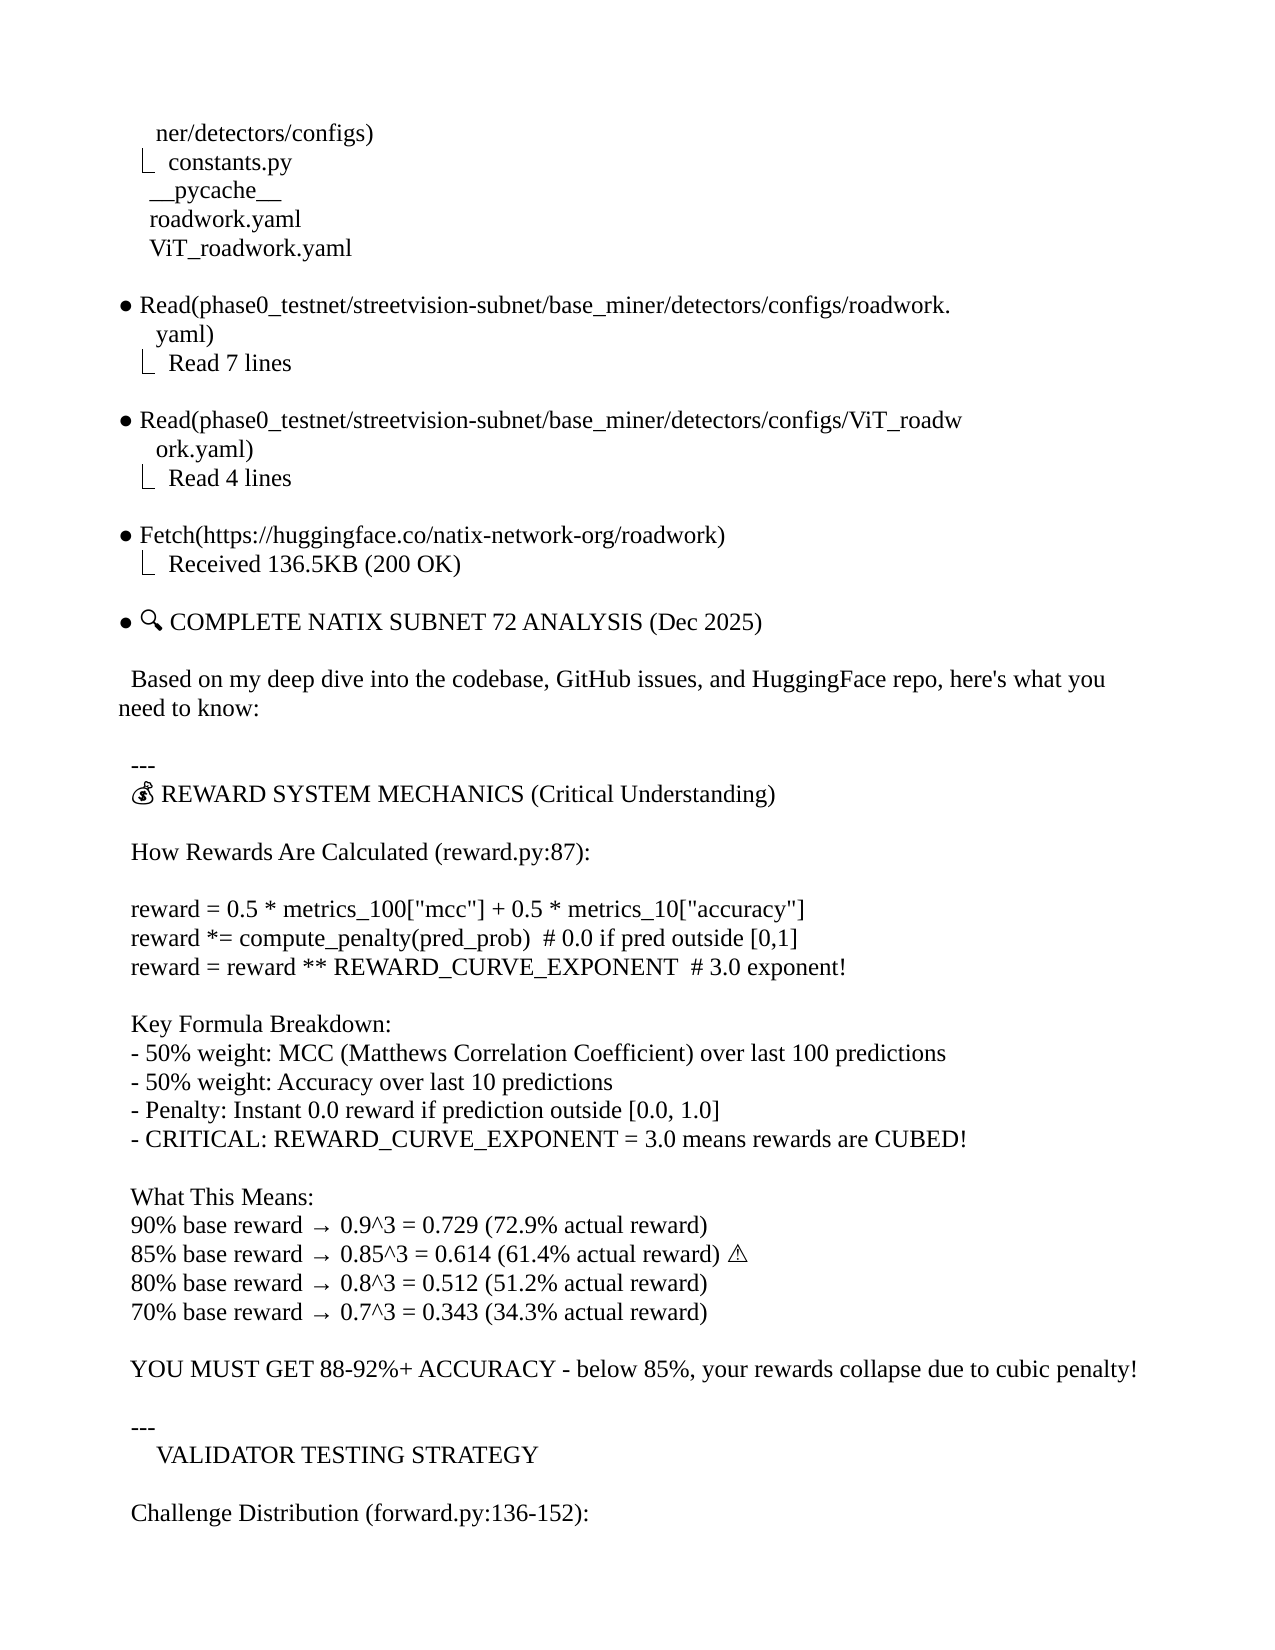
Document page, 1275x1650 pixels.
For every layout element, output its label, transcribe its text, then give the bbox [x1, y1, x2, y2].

text Key Formula Breakdown: [118, 1009, 1157, 1038]
text ⎿ Read 7 lines [118, 348, 1157, 377]
text 85% base reward → 0.85^3 = 0.614 (61.4% actual reward) ⚠️ [118, 1239, 1157, 1268]
text - 50% weight: Accuracy over last 10 predictions [118, 1067, 1157, 1096]
text ork.yaml) [118, 434, 1157, 463]
text 80% base reward → 0.8^3 = 0.512 (51.2% actual reward) ❌ [118, 1268, 1157, 1297]
text ● Read(phase0_testnet/streetvision-subnet/base_miner/detectors/configs/roadwork. [118, 291, 1157, 319]
text - Penalty: Instant 0.0 reward if prediction outside [0.0, 1.0] [118, 1096, 1157, 1124]
text How Rewards Are Calculated (reward.py:87): [118, 837, 1157, 866]
text ner/detectors/configs) [118, 118, 1157, 147]
text 💰 REWARD SYSTEM MECHANICS (Critical Understanding) [118, 779, 1157, 808]
text ⎿ constants.py [118, 147, 1157, 176]
text ● Read(phase0_testnet/streetvision-subnet/base_miner/detectors/configs/ViT_roadw [118, 406, 1157, 434]
text YOU MUST GET 88-92%+ ACCURACY - below 85%, your rewards collapse due to cubic penalty! [118, 1354, 1157, 1383]
text __pycache__ [118, 176, 1157, 204]
text 🎯 VALIDATOR TESTING STRATEGY [118, 1441, 1157, 1469]
text reward *= compute_penalty(pred_prob) # 0.0 if pred outside [0,1] [118, 923, 1157, 952]
text roadwork.yaml [118, 204, 1157, 233]
text ● Fetch(https://huggingface.co/natix-network-org/roadwork) [118, 521, 1157, 549]
text ViT_roadwork.yaml [118, 233, 1157, 262]
text What This Means: [118, 1182, 1157, 1211]
text --- [118, 1412, 1157, 1441]
text reward = reward ** REWARD_CURVE_EXPONENT # 3.0 exponent! [118, 952, 1157, 981]
text reward = 0.5 * metrics_100["mcc"] + 0.5 * metrics_10["accuracy"] [118, 894, 1157, 923]
text ⎿ Read 4 lines [118, 463, 1157, 492]
text Challenge Distribution (forward.py:136-152): [118, 1498, 1157, 1527]
text - CRITICAL: REWARD_CURVE_EXPONENT = 3.0 means rewards are CUBED! [118, 1124, 1157, 1153]
text 70% base reward → 0.7^3 = 0.343 (34.3% actual reward) 💀 [118, 1297, 1157, 1326]
text yaml) [118, 319, 1157, 348]
text ⎿ Received 136.5KB (200 OK) [118, 549, 1157, 578]
text ● 🔍 COMPLETE NATIX SUBNET 72 ANALYSIS (Dec 2025) [118, 607, 1157, 636]
text Based on my deep dive into the codebase, GitHub issues, and HuggingFace repo, here's what you need to know: [118, 664, 1157, 722]
text --- [118, 751, 1157, 779]
text 90% base reward → 0.9^3 = 0.729 (72.9% actual reward) ✅ [118, 1211, 1157, 1239]
text - 50% weight: MCC (Matthews Correlation Coefficient) over last 100 predictions [118, 1038, 1157, 1067]
